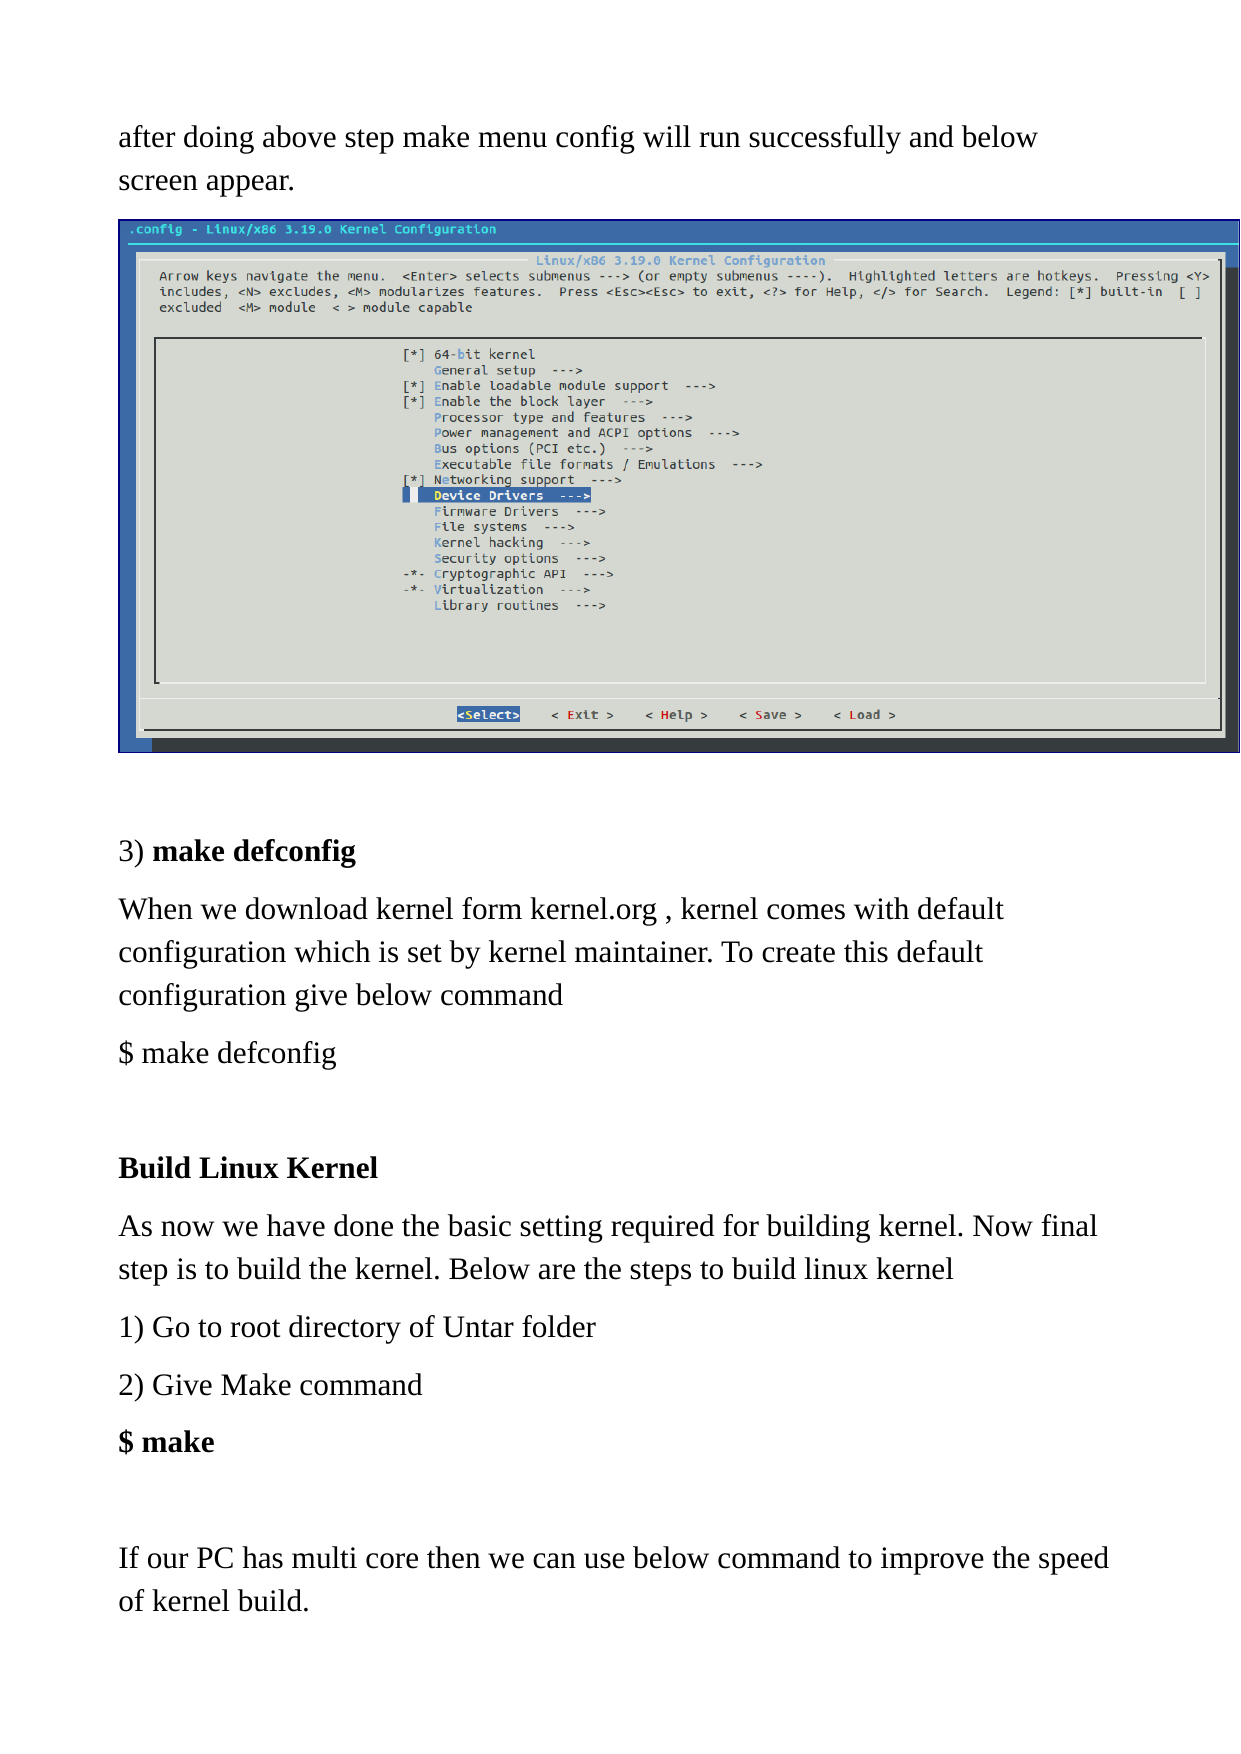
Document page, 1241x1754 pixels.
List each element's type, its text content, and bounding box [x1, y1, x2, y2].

text $ make [118, 1423, 1122, 1459]
text 3) make defconfig [118, 832, 1122, 868]
text When we download kernel form kernel.org , kernel comes with default configuration which is set by kernel maintainer. To create this default configuration give below command [118, 890, 1122, 1012]
text 2) Give Make command [118, 1366, 1122, 1402]
picture [120, 221, 1239, 752]
text Build Linux Kernel [118, 1149, 1122, 1186]
text 1) Go to root directory of Untar folder [118, 1308, 1122, 1344]
text If our PC has multi core then we can use below command to improve the speed of kernel build. [118, 1539, 1122, 1618]
text As now we have done the basic setting required for building kernel. Now final step is to build the kernel. Below are the steps to build linux kernel [118, 1207, 1122, 1286]
text $ make defconfig [118, 1034, 1122, 1070]
text after doing above step make menu config will run successfully and below screen appear. [118, 118, 1122, 197]
